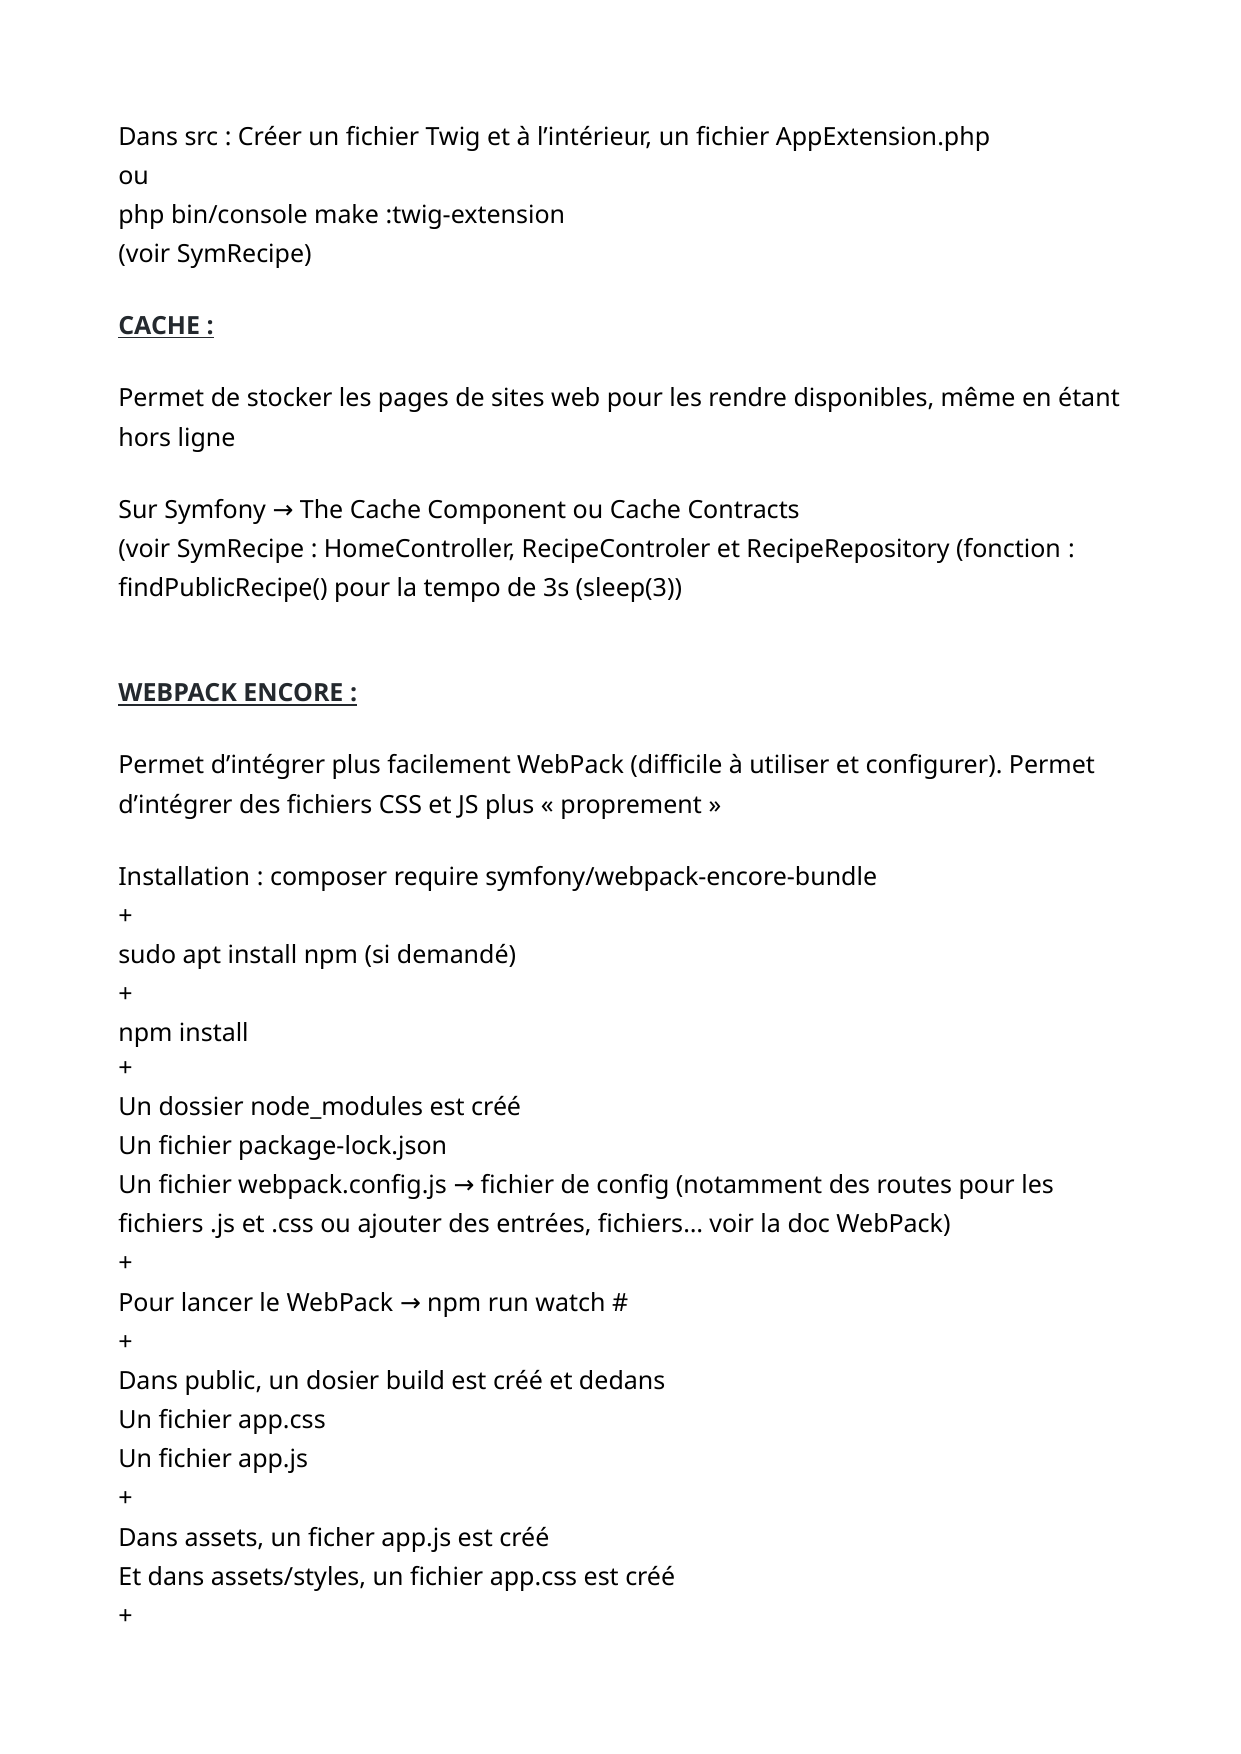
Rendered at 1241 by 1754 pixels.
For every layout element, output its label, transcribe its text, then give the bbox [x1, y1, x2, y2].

text Dans public, un dosier build est créé et dedans [118, 1362, 1122, 1397]
text Dans src : Créer un fichier Twig et à l’intérieur, un fichier AppExtension.php [118, 118, 1122, 152]
text ou [118, 157, 1122, 191]
text php bin/console make :twig-extension [118, 196, 1122, 231]
text Sur Symfony → The Cache Component ou Cache Contracts [118, 491, 1122, 525]
text Pour lancer le WebPack → npm run watch # [118, 1284, 1122, 1318]
text Un dossier node_modules est créé [118, 1088, 1122, 1122]
text + [118, 976, 1122, 1010]
text Installation : composer require symfony/webpack-encore-bundle [118, 858, 1122, 892]
text Dans assets, un ficher app.js est créé [118, 1519, 1122, 1553]
text + [118, 1597, 1122, 1632]
text WEBPACK ENCORE : [118, 675, 1122, 709]
text + [118, 1323, 1122, 1357]
text Permet d’intégrer plus facilement WebPack (difficile à utiliser et configurer). Permet d’intégrer des fichiers CSS et JS plus « proprement » [118, 747, 1122, 820]
text + [118, 1049, 1122, 1083]
text + [118, 898, 1122, 932]
text Un fichier app.js [118, 1441, 1122, 1475]
text CACHE : [118, 308, 1122, 342]
text Un fichier webpack.config.js → fichier de config (notamment des routes pour les fichiers .js et .css ou ajouter des entrées, fichiers… voir la doc WebPack) [118, 1167, 1122, 1240]
text Un fichier app.css [118, 1402, 1122, 1436]
text + [118, 1480, 1122, 1514]
text Permet de stocker les pages de sites web pour les rendre disponibles, même en étant hors ligne [118, 380, 1122, 453]
text + [118, 1245, 1122, 1279]
text Et dans assets/styles, un fichier app.css est créé [118, 1558, 1122, 1592]
text sudo apt install npm (si demandé) [118, 937, 1122, 971]
text (voir SymRecipe) [118, 236, 1122, 270]
text (voir SymRecipe : HomeController, RecipeControler et RecipeRepository (fonction : findPublicRecipe() pour la tempo de 3s (sleep(3)) [118, 531, 1122, 604]
text Un fichier package-lock.json [118, 1127, 1122, 1162]
text npm install [118, 1015, 1122, 1049]
